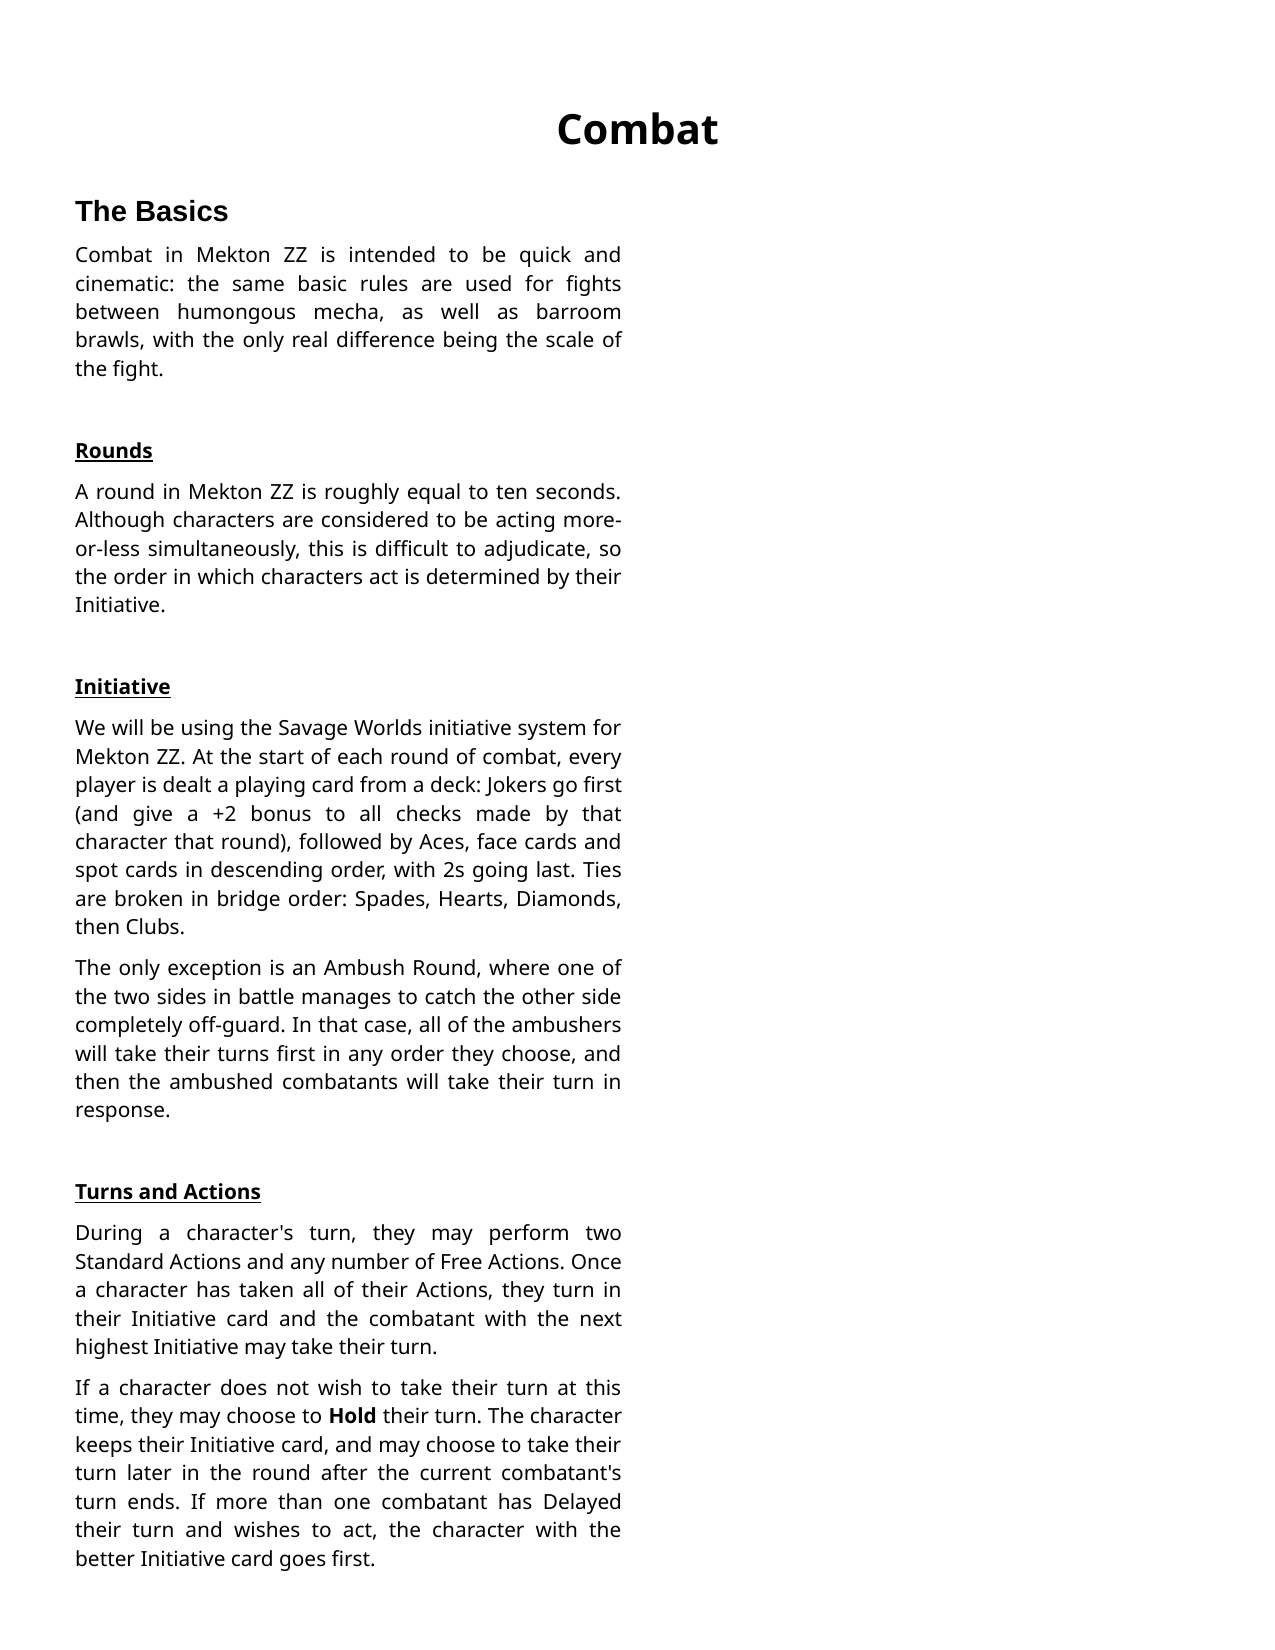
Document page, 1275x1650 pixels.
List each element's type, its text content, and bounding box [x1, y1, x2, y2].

text Combat in Mekton ZZ is intended to be quick and cinematic: the same basic rules are used for fights between humongous mecha, as well as barroom brawls, with the only real difference being the scale of the fight. [75, 240, 622, 382]
text Rounds [75, 436, 622, 464]
text If a character does not wish to take their turn at this time, they may choose to Hold their turn. The character keeps their Initiative card, and may choose to take their turn later in the round after the current combatant's turn ends. If more than one combatant has Delayed their turn and wishes to act, the character with the better Initiative card goes first. [75, 1373, 622, 1572]
text Initiative [75, 672, 622, 701]
text We will be using the Savage Worlds initiative system for Mekton ZZ. At the start of each round of combat, every player is dealt a playing card from a deck: Jokers go first (and give a +2 bonus to all checks made by that character that round), followed by Aces, face cards and spot cards in descending order, with 2s going last. Ties are broken in bridge order: Spades, Hearts, Diamonds, then Clubs. [75, 713, 622, 941]
text The only exception is an Ambush Round, where one of the two sides in battle manages to catch the other side completely off-guard. In that case, all of the ambushers will take their turns first in any order they choose, and then the ambushed combatants will take their turn in response. [75, 953, 622, 1124]
text Turns and Actions [75, 1177, 622, 1206]
text During a character's turn, they may perform two Standard Actions and any number of Free Actions. Once a character has taken all of their Actions, they turn in their Initiative card and the combatant with the next highest Initiative may take their turn. [75, 1218, 622, 1361]
subtitle The Basics [75, 194, 622, 228]
text A round in Mekton ZZ is roughly equal to ten seconds. Although characters are considered to be acting more-or-less simultaneously, this is difficult to adjudicate, so the order in which characters act is determined by their Initiative. [75, 477, 622, 619]
subtitle Combat [75, 100, 1200, 157]
